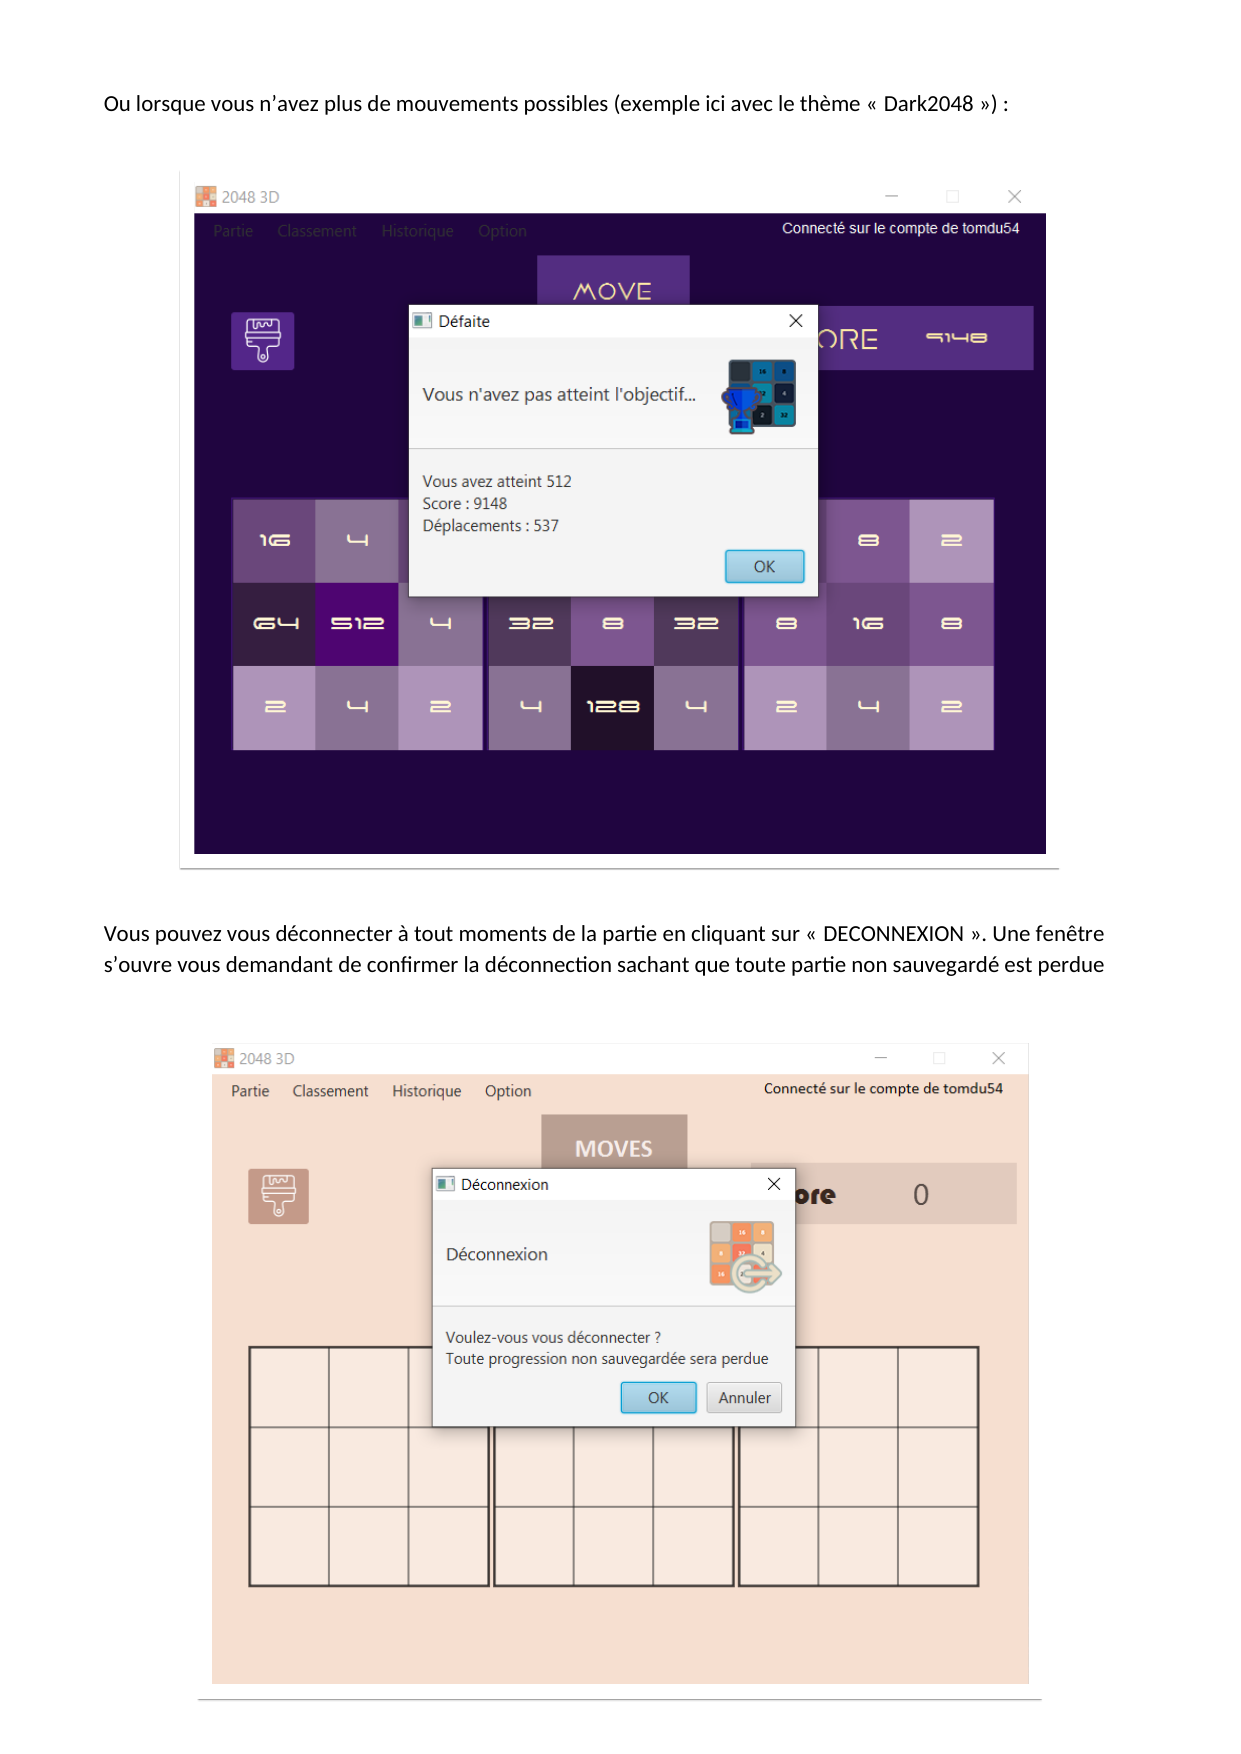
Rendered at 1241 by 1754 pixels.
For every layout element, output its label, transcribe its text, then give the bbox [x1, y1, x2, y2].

text Ou lorsque vous n’avez plus de mouvements possibles (exemple ici avec le thème « Dark2048 ») : [103, 89, 1137, 117]
text Vous pouvez vous déconnecter à tout moments de la partie en cliquant sur « DECONNEXION ». Une fenêtre s’ouvre vous demandant de confirmer la déconnection sachant que toute partie non sauvegardé est perdue [103, 919, 1137, 978]
picture [212, 1043, 1029, 1684]
picture [194, 182, 1046, 854]
